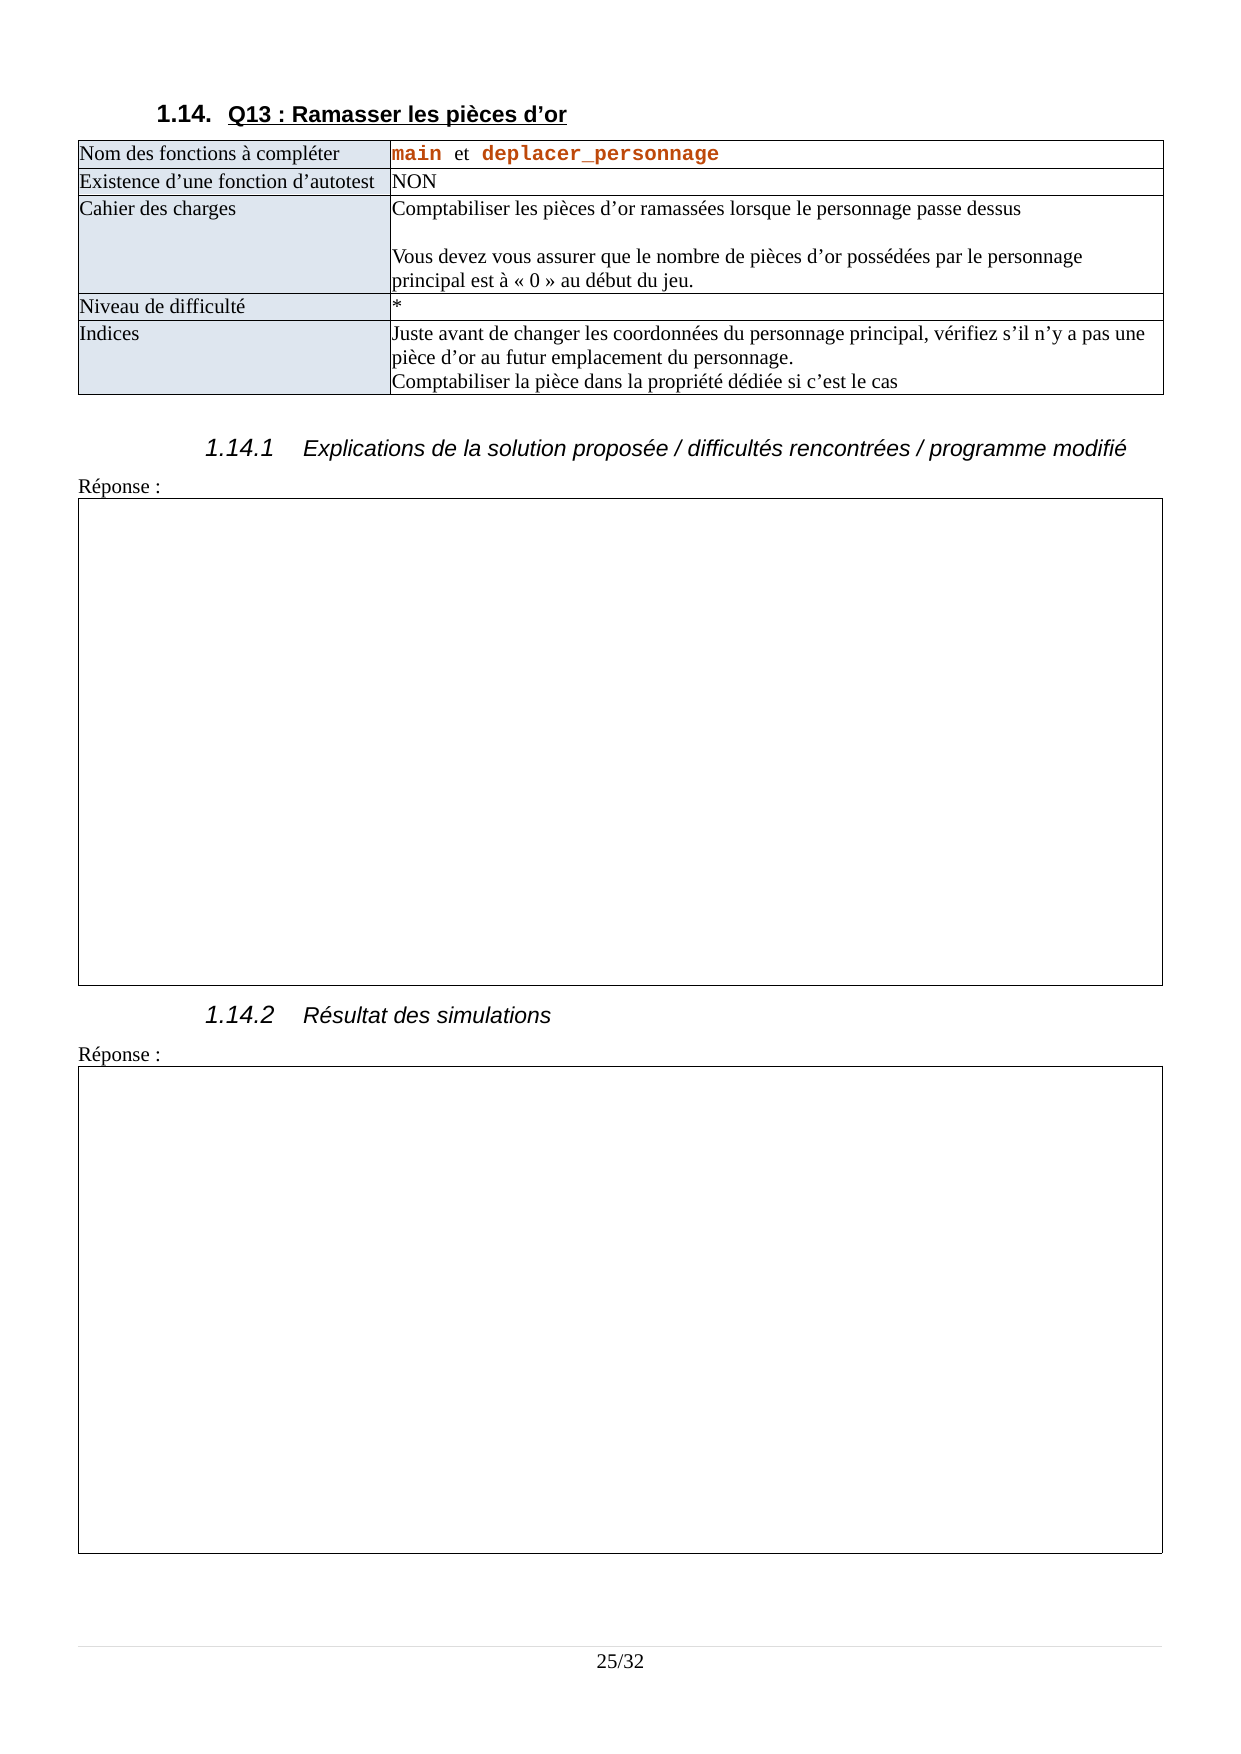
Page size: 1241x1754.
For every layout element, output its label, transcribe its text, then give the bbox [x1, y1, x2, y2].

text Réponse : [78, 474, 1162, 498]
table_cell NON [391, 169, 1163, 194]
subtitle Explications de la solution proposée / difficultés rencontrées / programme modifié [198, 433, 1162, 462]
table_cell Juste avant de changer les coordonnées du personnage principal, vérifiez s’il n’y a pas une pièce d’or au futur emplacement du personnage. Comptabiliser la pièce dans la propriété dédiée si c’est le cas [391, 321, 1163, 394]
table_cell Existence d’une fonction d’autotest [79, 169, 390, 194]
table_cell Cahier des charges [79, 196, 390, 293]
text Réponse : [78, 1041, 1162, 1066]
subtitle Q13 : Ramasser les pièces d’or [156, 99, 1162, 127]
table_cell * [391, 294, 1163, 320]
subtitle Résultat des simulations [198, 1000, 1162, 1029]
table_cell Comptabiliser les pièces d’or ramassées lorsque le personnage passe dessus Vous devez vous assurer que le nombre de pièces d’or possédées par le personnage principal est à « 0 » au début du jeu. [391, 196, 1163, 293]
table_cell Niveau de difficulté [79, 294, 390, 320]
table_header main et deplacer_personnage [391, 141, 1163, 168]
table_cell Indices [79, 321, 390, 394]
table_header Nom des fonctions à compléter [79, 141, 390, 168]
